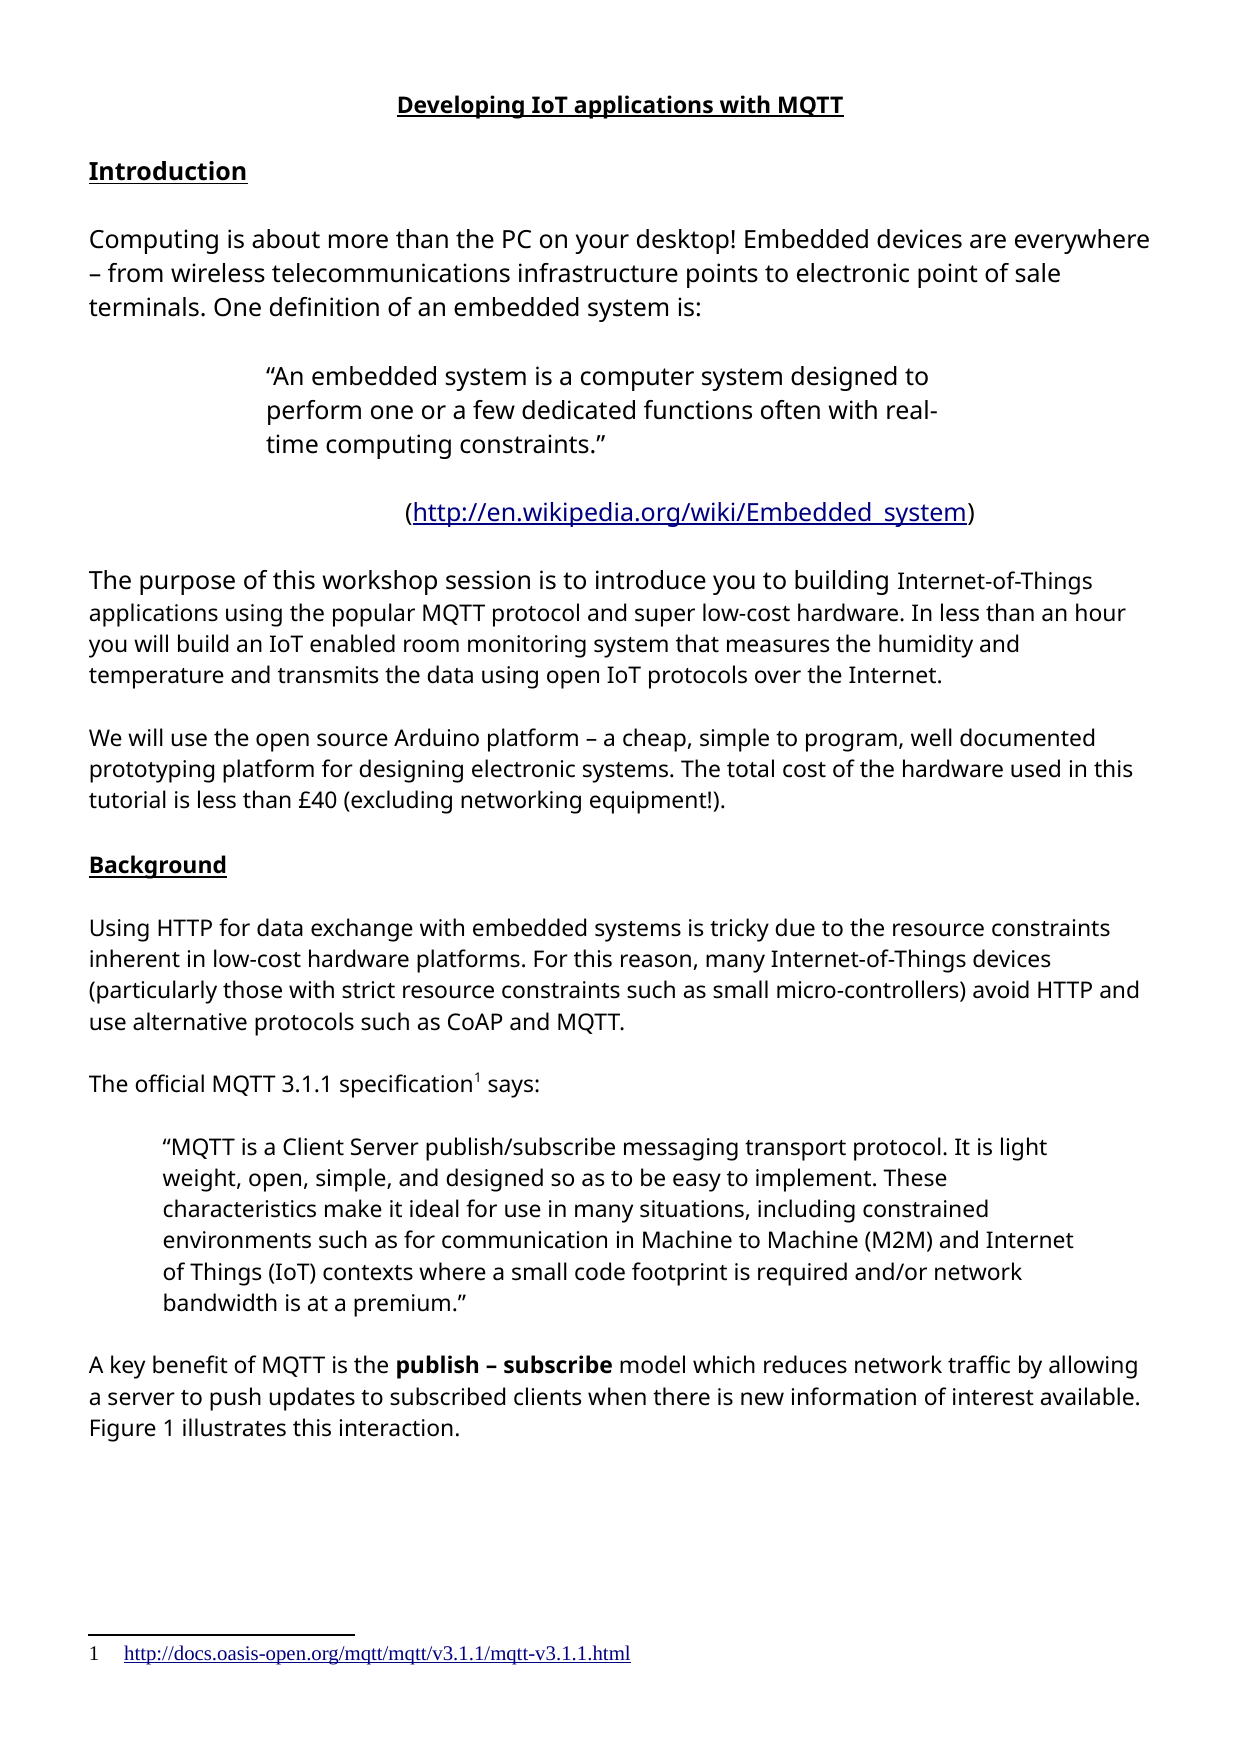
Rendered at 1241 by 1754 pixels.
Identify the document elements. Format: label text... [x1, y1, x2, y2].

text The purpose of this workshop session is to introduce you to building Internet-of-Things applications using the popular MQTT protocol and super low-cost hardware. In less than an hour you will build an IoT enabled room monitoring system that measures the humidity and temperature and transmits the data using open IoT protocols over the Internet. [88, 563, 1152, 690]
text “MQTT is a Client Server publish/subscribe messaging transport protocol. It is light weight, open, simple, and designed so as to be easy to implement. These characteristics make it ideal for use in many situations, including constrained environments such as for communication in Machine to Machine (M2M) and Internet of Things (IoT) contexts where a small code footprint is required and/or network bandwidth is at a premium.” [162, 1131, 1078, 1318]
text Computing is about more than the PC on your desktop! Embedded devices are everywhere – from wireless telecommunications infrastructure points to electronic point of sale terminals. One definition of an embedded system is: [88, 222, 1152, 324]
text Using HTTP for data exchange with embedded systems is tricky due to the resource constraints inherent in low-cost hardware platforms. For this reason, many Internet-of-Things devices (particularly those with strict resource constraints such as small micro-controllers) avoid HTTP and use alternative protocols such as CoAP and MQTT. [88, 912, 1152, 1037]
text (http://en.wikipedia.org/wiki/Embedded_system) [266, 460, 974, 528]
text We will use the open source Arduino platform – a cheap, simple to program, well documented prototyping platform for designing electronic systems. The total cost of the hardware used in this tutorial is less than £40 (excluding networking equipment!). [88, 722, 1152, 815]
text Developing IoT applications with MQTT [88, 88, 1152, 120]
text Introduction [88, 154, 1152, 188]
text A key benefit of MQTT is the publish – subscribe model which reduces network traffic by allowing a server to push updates to subscribed clients when there is new information of interest available. Figure 1 illustrates this interaction. [88, 1349, 1152, 1443]
text http://docs.oasis-open.org/mqtt/mqtt/v3.1.1/mqtt-v3.1.1.html [88, 1641, 1152, 1665]
text “An embedded system is a computer system designed to perform one or a few dedicated functions often with real-time computing constraints.” [266, 358, 974, 460]
text Background [88, 849, 1152, 881]
text The official MQTT 3.1.1 specification says: [88, 1068, 1152, 1099]
